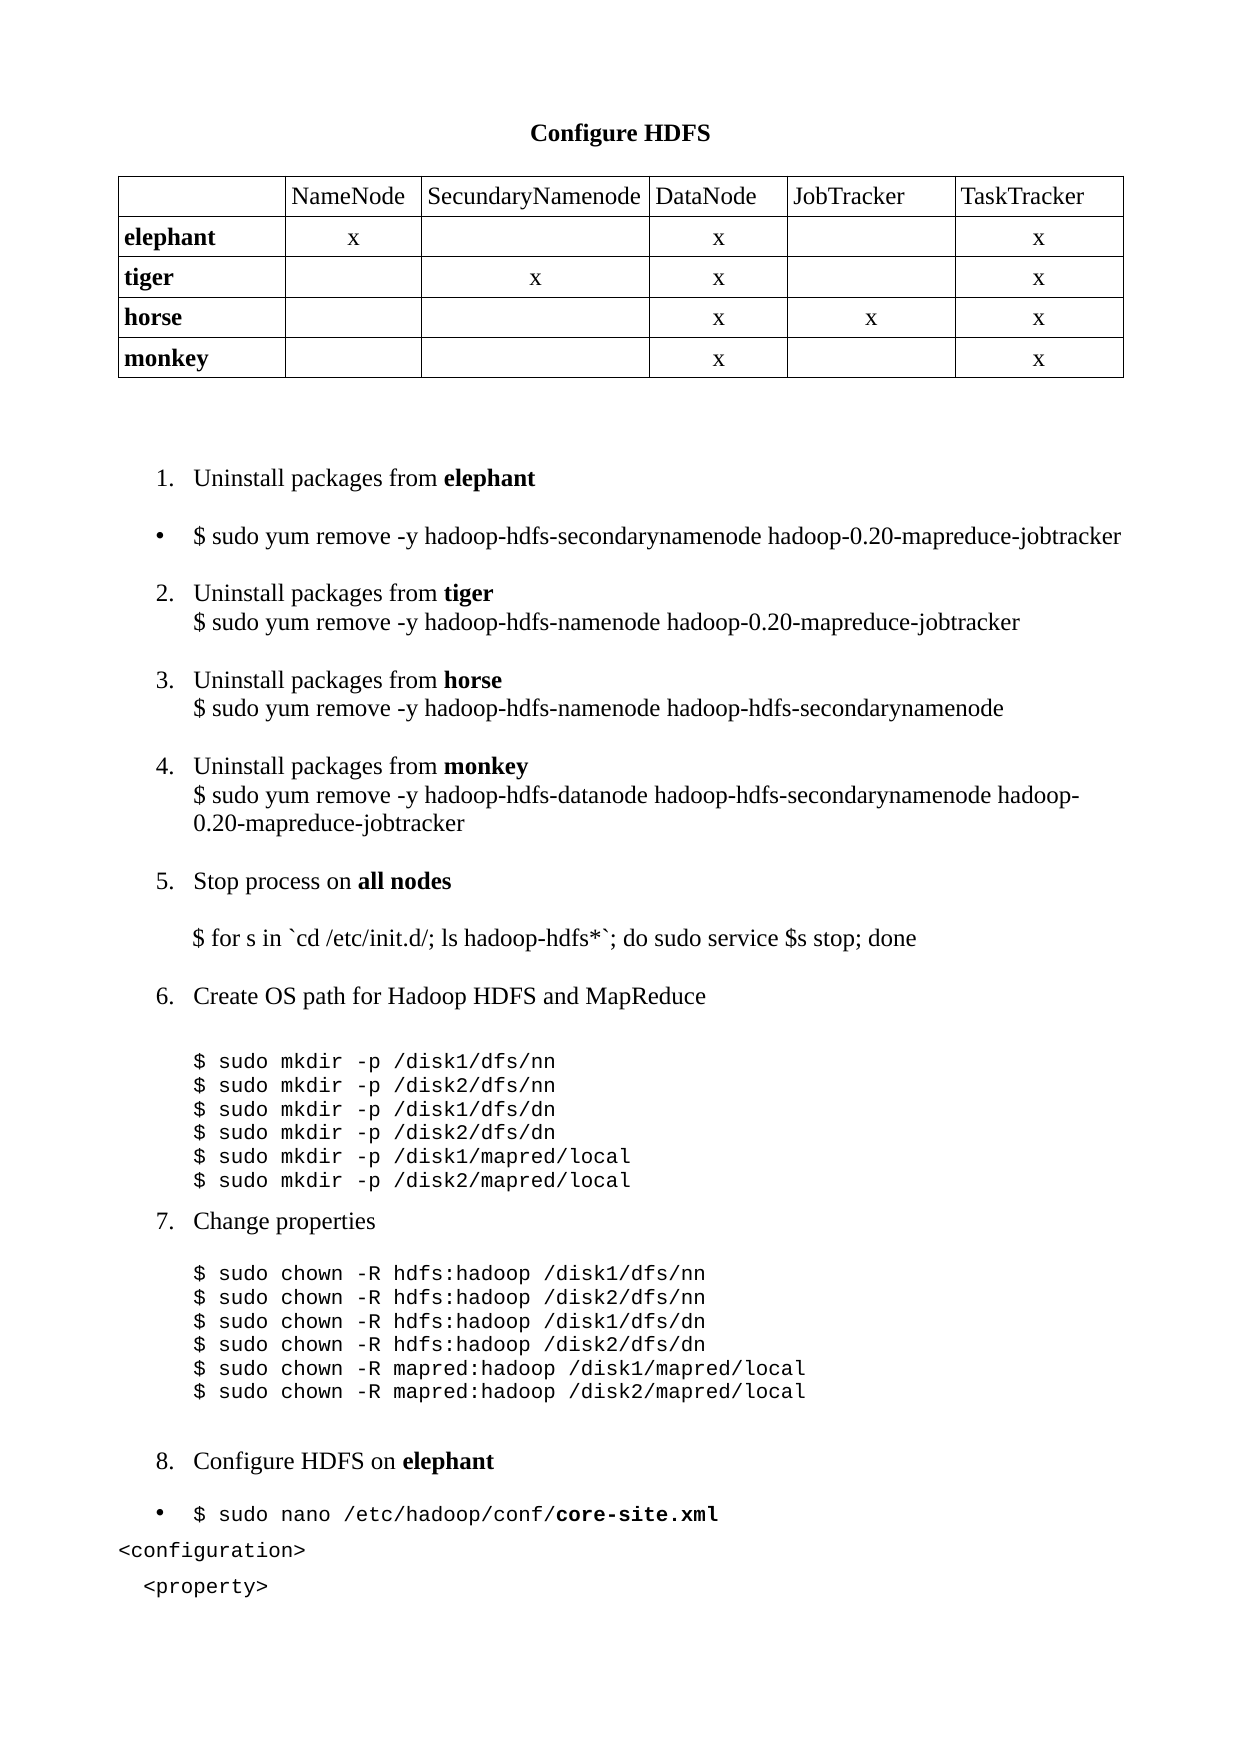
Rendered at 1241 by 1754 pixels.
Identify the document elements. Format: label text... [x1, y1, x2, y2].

list Uninstall packages from elephant [156, 463, 1122, 492]
text <property> [118, 1576, 1122, 1600]
table_cell [422, 298, 649, 337]
list $ sudo yum remove -y hadoop-hdfs-datanode hadoop-hdfs-secondarynamenode hadoop-0.20-mapreduce-jobtracker [156, 780, 1122, 837]
table_cell x [788, 298, 955, 337]
list Uninstall packages from tiger [156, 578, 1122, 607]
table_header TaskTracker [956, 177, 1123, 216]
list $ sudo yum remove -y hadoop-hdfs-secondarynamenode hadoop-0.20-mapreduce-jobtracker [156, 521, 1122, 550]
table_cell x [650, 298, 787, 337]
table_cell [286, 257, 421, 297]
table_cell x [956, 338, 1123, 377]
list Configure HDFS on elephant [156, 1446, 1122, 1475]
table_cell [422, 217, 649, 256]
list $ sudo mkdir -p /disk1/dfs/nn $ sudo mkdir -p /disk2/dfs/nn $ sudo mkdir -p /disk1/dfs/dn $ sudo mkdir -p /disk2/dfs/dn $ sudo mkdir -p /disk1/mapred/local $ sudo mkdir -p /disk2/mapred/local [156, 1051, 1122, 1193]
text <configuration> [118, 1540, 1122, 1564]
table_cell [422, 338, 649, 377]
table_header SecundaryNamenode [422, 177, 649, 216]
list Create OS path for Hadoop HDFS and MapReduce [156, 981, 1122, 1010]
table_header JobTracker [788, 177, 955, 216]
table_cell elephant [119, 217, 285, 256]
table_cell [286, 298, 421, 337]
list $ sudo chown -R hdfs:hadoop /disk1/dfs/nn $ sudo chown -R hdfs:hadoop /disk2/dfs/nn $ sudo chown -R hdfs:hadoop /disk1/dfs/dn $ sudo chown -R hdfs:hadoop /disk2/dfs/dn $ sudo chown -R mapred:hadoop /disk1/mapred/local $ sudo chown -R mapred:hadoop /disk2/mapred/local [156, 1263, 1122, 1405]
table_cell [286, 338, 421, 377]
text Configure HDFS [118, 118, 1122, 147]
table_cell [788, 257, 955, 297]
text $ for s in `cd /etc/init.d/; ls hadoop-hdfs*`; do sudo service $s stop; done [118, 923, 1122, 952]
table_cell x [422, 257, 649, 297]
table_header DataNode [650, 177, 787, 216]
list $ sudo yum remove -y hadoop-hdfs-namenode hadoop-hdfs-secondarynamenode [156, 693, 1122, 722]
table_cell x [956, 217, 1123, 256]
table_cell [788, 338, 955, 377]
table_cell monkey [119, 338, 285, 377]
table_cell horse [119, 298, 285, 337]
table_cell x [650, 338, 787, 377]
table_cell [788, 217, 955, 256]
table_header NameNode [286, 177, 421, 216]
list Uninstall packages from horse [156, 665, 1122, 693]
list $ sudo yum remove -y hadoop-hdfs-namenode hadoop-0.20-mapreduce-jobtracker [156, 607, 1122, 636]
list Change properties [156, 1206, 1122, 1234]
table_cell tiger [119, 257, 285, 297]
list Stop process on all nodes [156, 866, 1122, 895]
list Uninstall packages from monkey [156, 751, 1122, 780]
list $ sudo nano /etc/hadoop/conf/core-site.xml [156, 1504, 1122, 1528]
table_cell x [286, 217, 421, 256]
table_cell x [956, 298, 1123, 337]
table_cell x [956, 257, 1123, 297]
table_cell x [650, 257, 787, 297]
table_cell x [650, 217, 787, 256]
table_header [119, 177, 285, 216]
